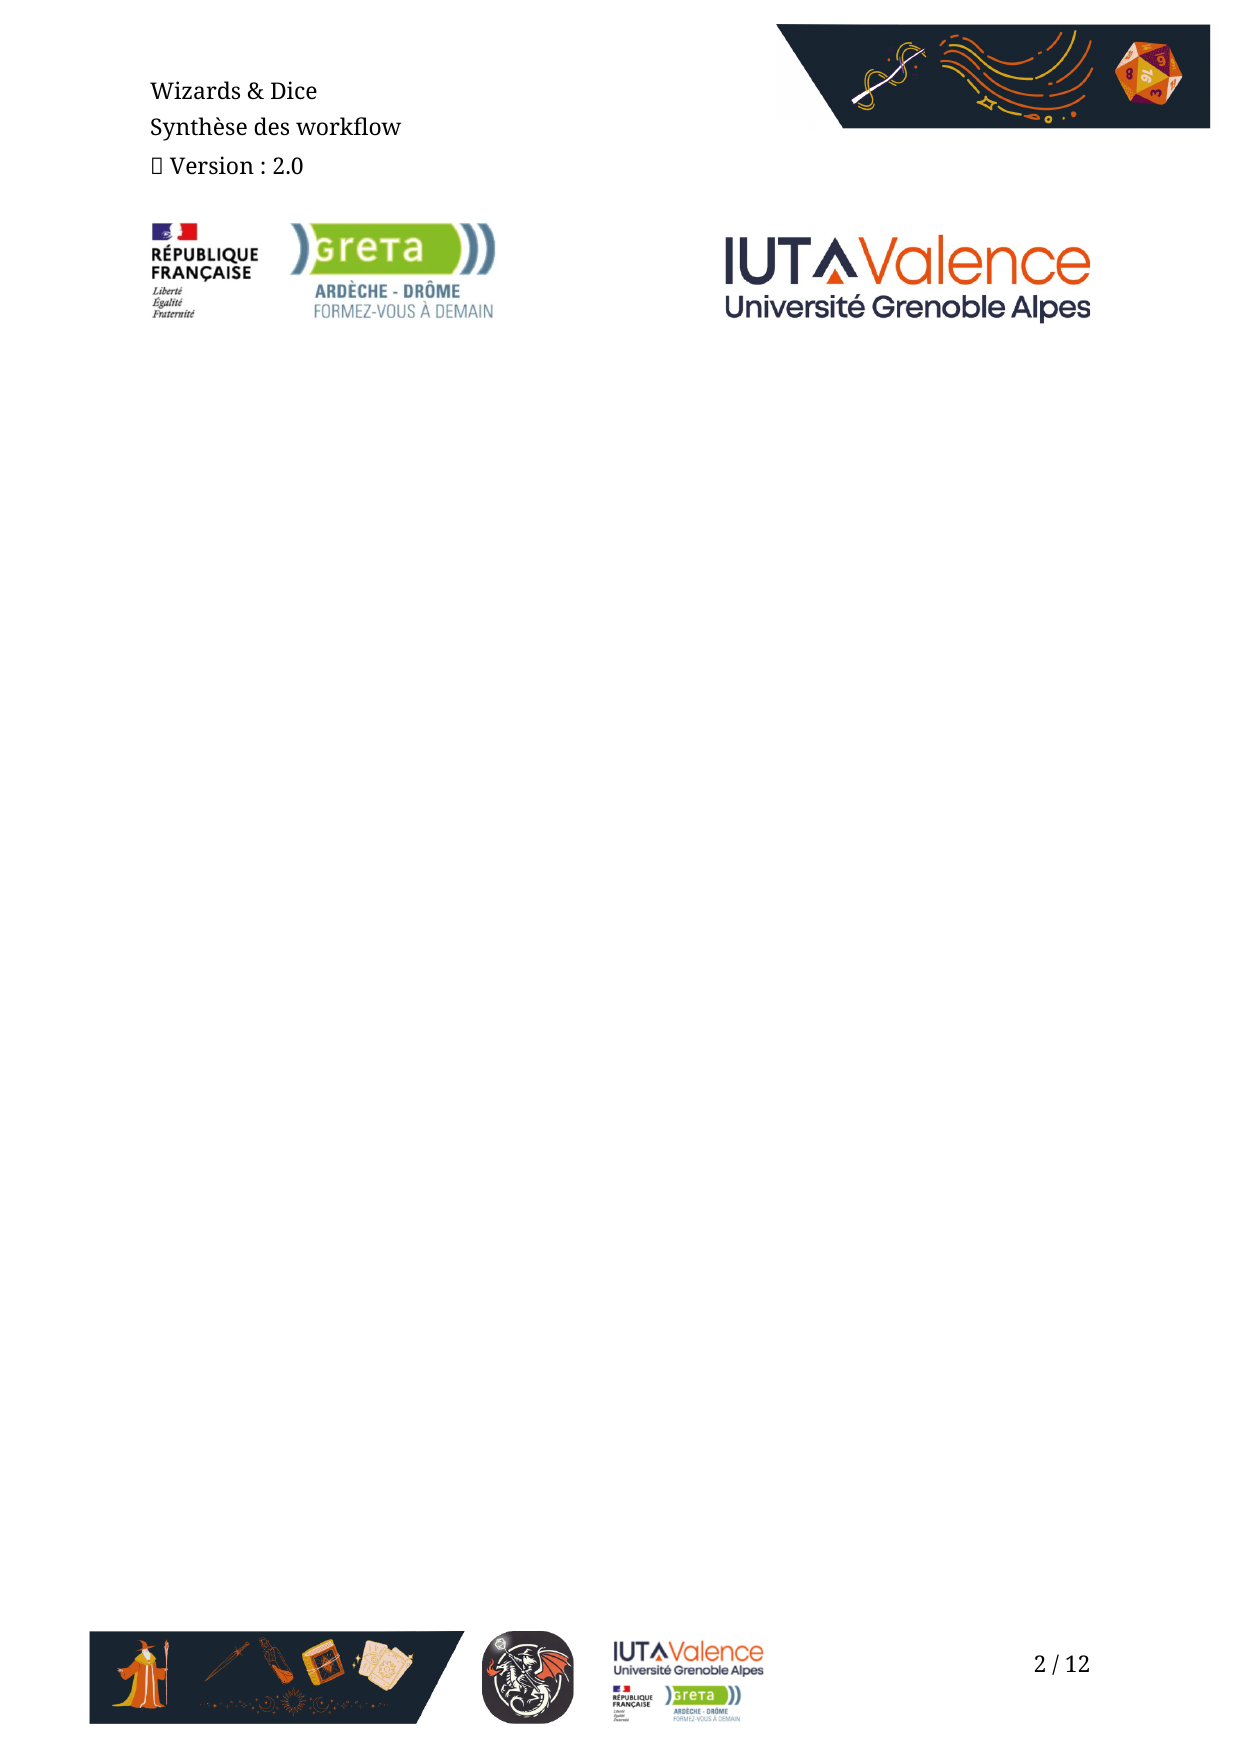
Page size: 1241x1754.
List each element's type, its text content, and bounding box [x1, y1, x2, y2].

picture [771, 21, 1218, 131]
picture [721, 232, 1091, 324]
text 🔄 Version : 2.0 [150, 150, 1090, 181]
picture [150, 221, 498, 321]
picture [81, 1620, 788, 1733]
